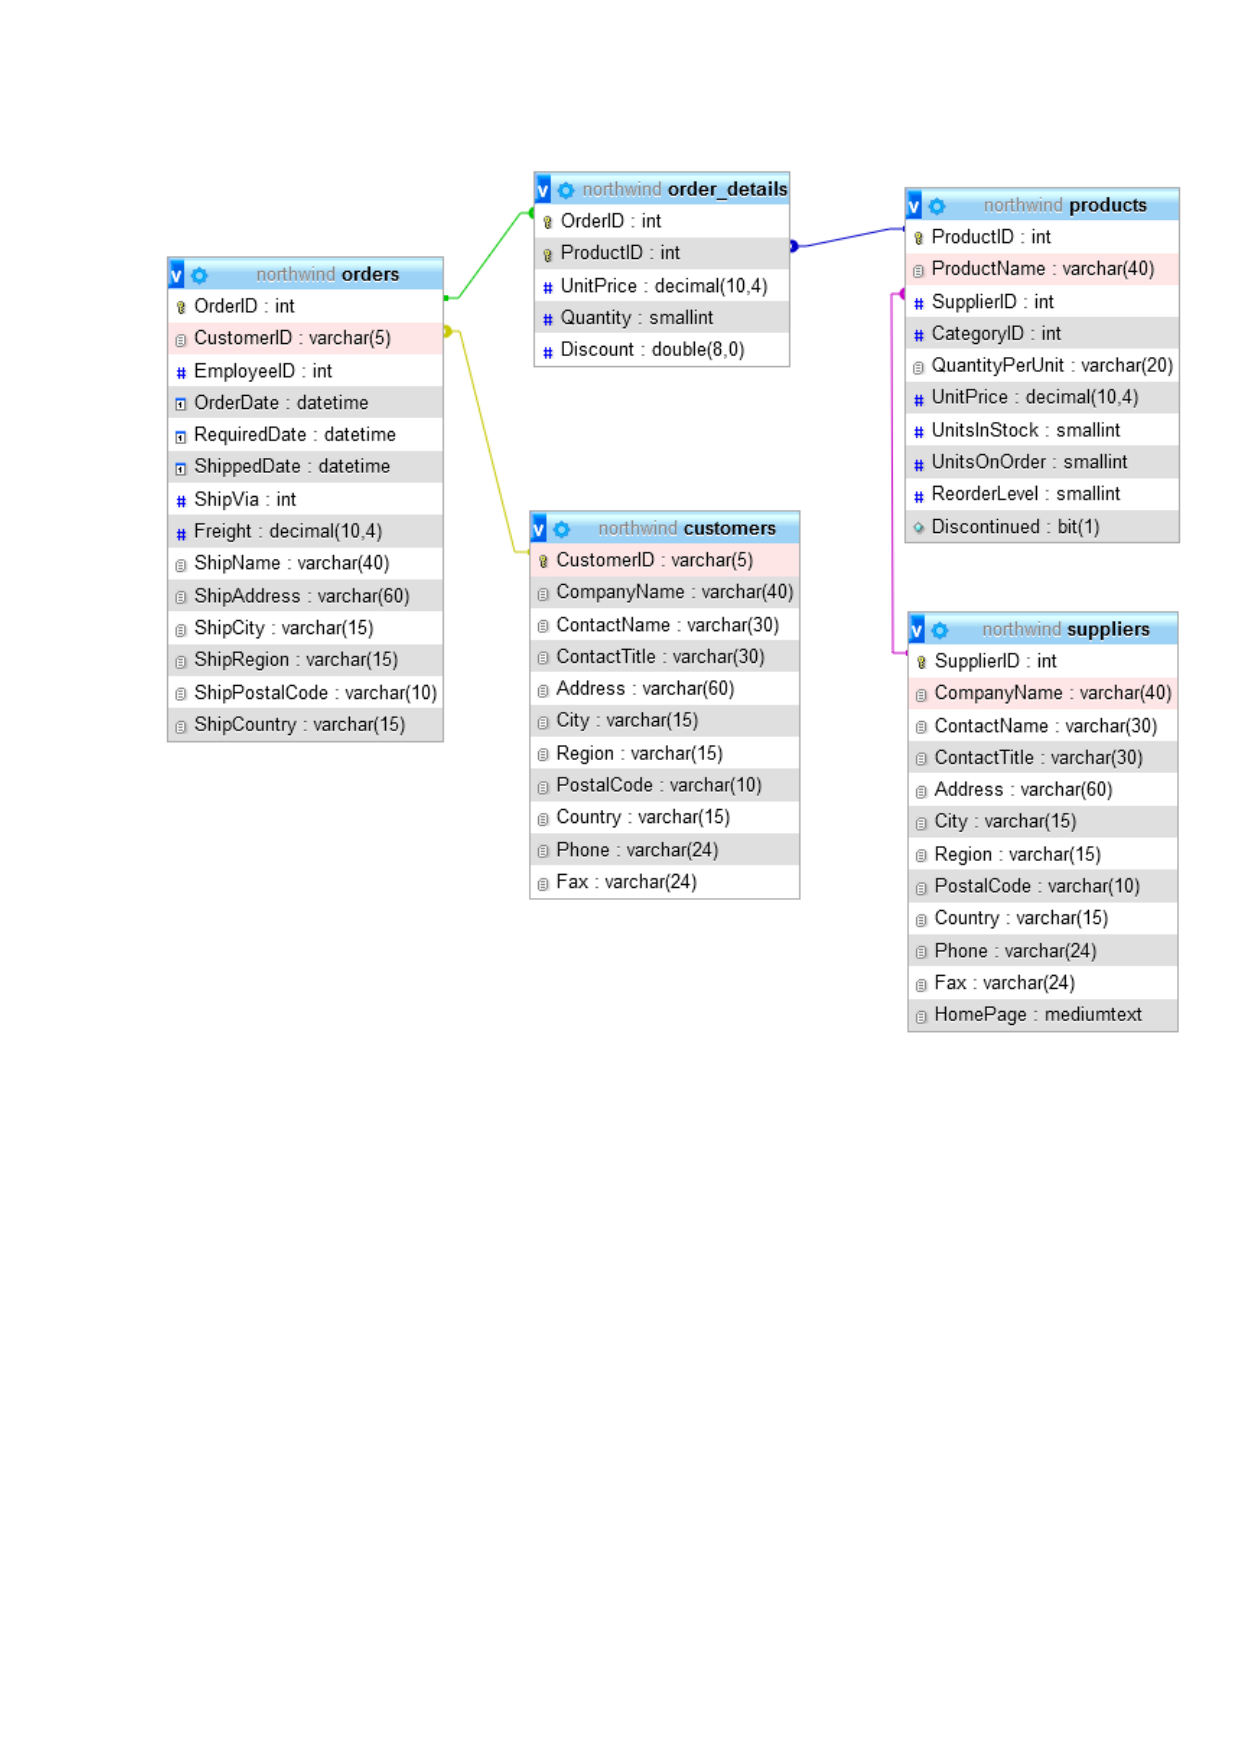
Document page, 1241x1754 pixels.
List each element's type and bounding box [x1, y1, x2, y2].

picture [118, 118, 1241, 1086]
